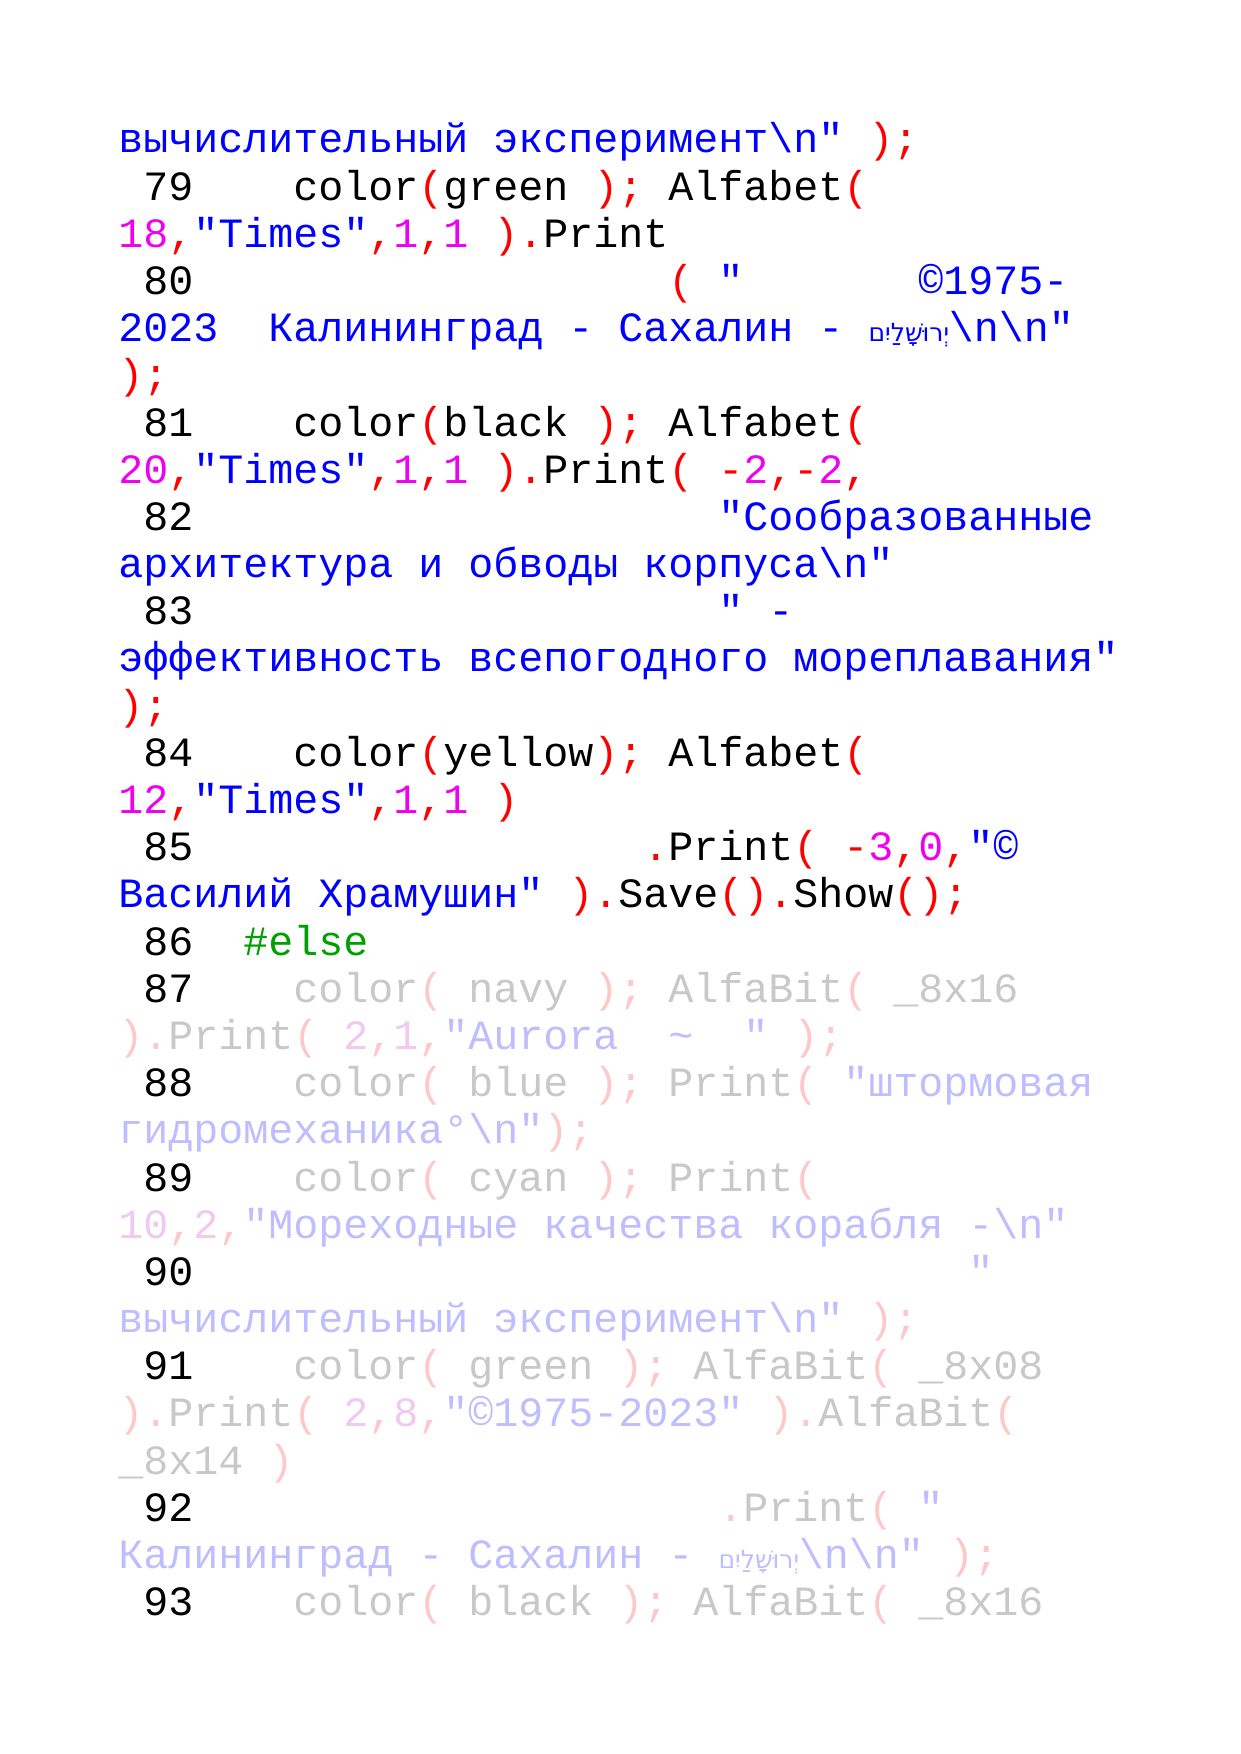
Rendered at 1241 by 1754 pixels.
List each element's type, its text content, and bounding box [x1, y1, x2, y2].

subtitle 87 color( navy ); AlfaBit( _8x16 ).Print( 2,1,"Aurora ~ " ); [118, 967, 1122, 1062]
subtitle 89 color( cyan ); Print( 10,2,"Мореходные качества корабля -\n" [118, 1156, 1122, 1251]
subtitle 83 " - эффективность всепогодного мореплавания" ); [118, 590, 1122, 732]
subtitle 82 "Сообразованные архитектура и обводы корпуса\n" [118, 496, 1122, 590]
subtitle 85 .Print( -3,0,"© Василий Храмушин" ).Save().Show(); [718, 826, 1122, 920]
subtitle 92 .Print( " Калининград - Сахалин - יְרוּשָׁלַיִם\n\n" ); [118, 1487, 1122, 1581]
subtitle 90 " вычислительный эксперимент\n" ); [118, 1251, 1122, 1345]
subtitle 93 color( black ); AlfaBit( _8x16 [118, 1581, 1122, 1628]
subtitle 88 color( blue ); Print( "штормовая гидромеханика°\n"); [118, 1062, 1122, 1156]
subtitle 86 #else [118, 920, 1122, 967]
subtitle 80 ( " ©1975-2023 Калининград - Сахалин - יְרוּשָׁלַיִם\n\n" ); [118, 260, 1122, 401]
subtitle 91 color( green ); AlfaBit( _8x08 ).Print( 2,8,"©1975-2023" ).AlfaBit( _8x14 ) [118, 1345, 1122, 1487]
subtitle вычислительный эксперимент\n" ); [118, 118, 1122, 165]
subtitle 84 color(yellow); Alfabet( 12,"Times",1,1 ) [118, 732, 1122, 826]
subtitle 81 color(black ); Alfabet( 20,"Times",1,1 ).Print( -2,-2, [118, 401, 1122, 496]
subtitle 79 color(green ); Alfabet( 18,"Times",1,1 ).Print [118, 165, 1122, 260]
subtitle 85 .Print( -3,0,"© Василий Храмушин" ).Save().Show(); [118, 826, 668, 920]
